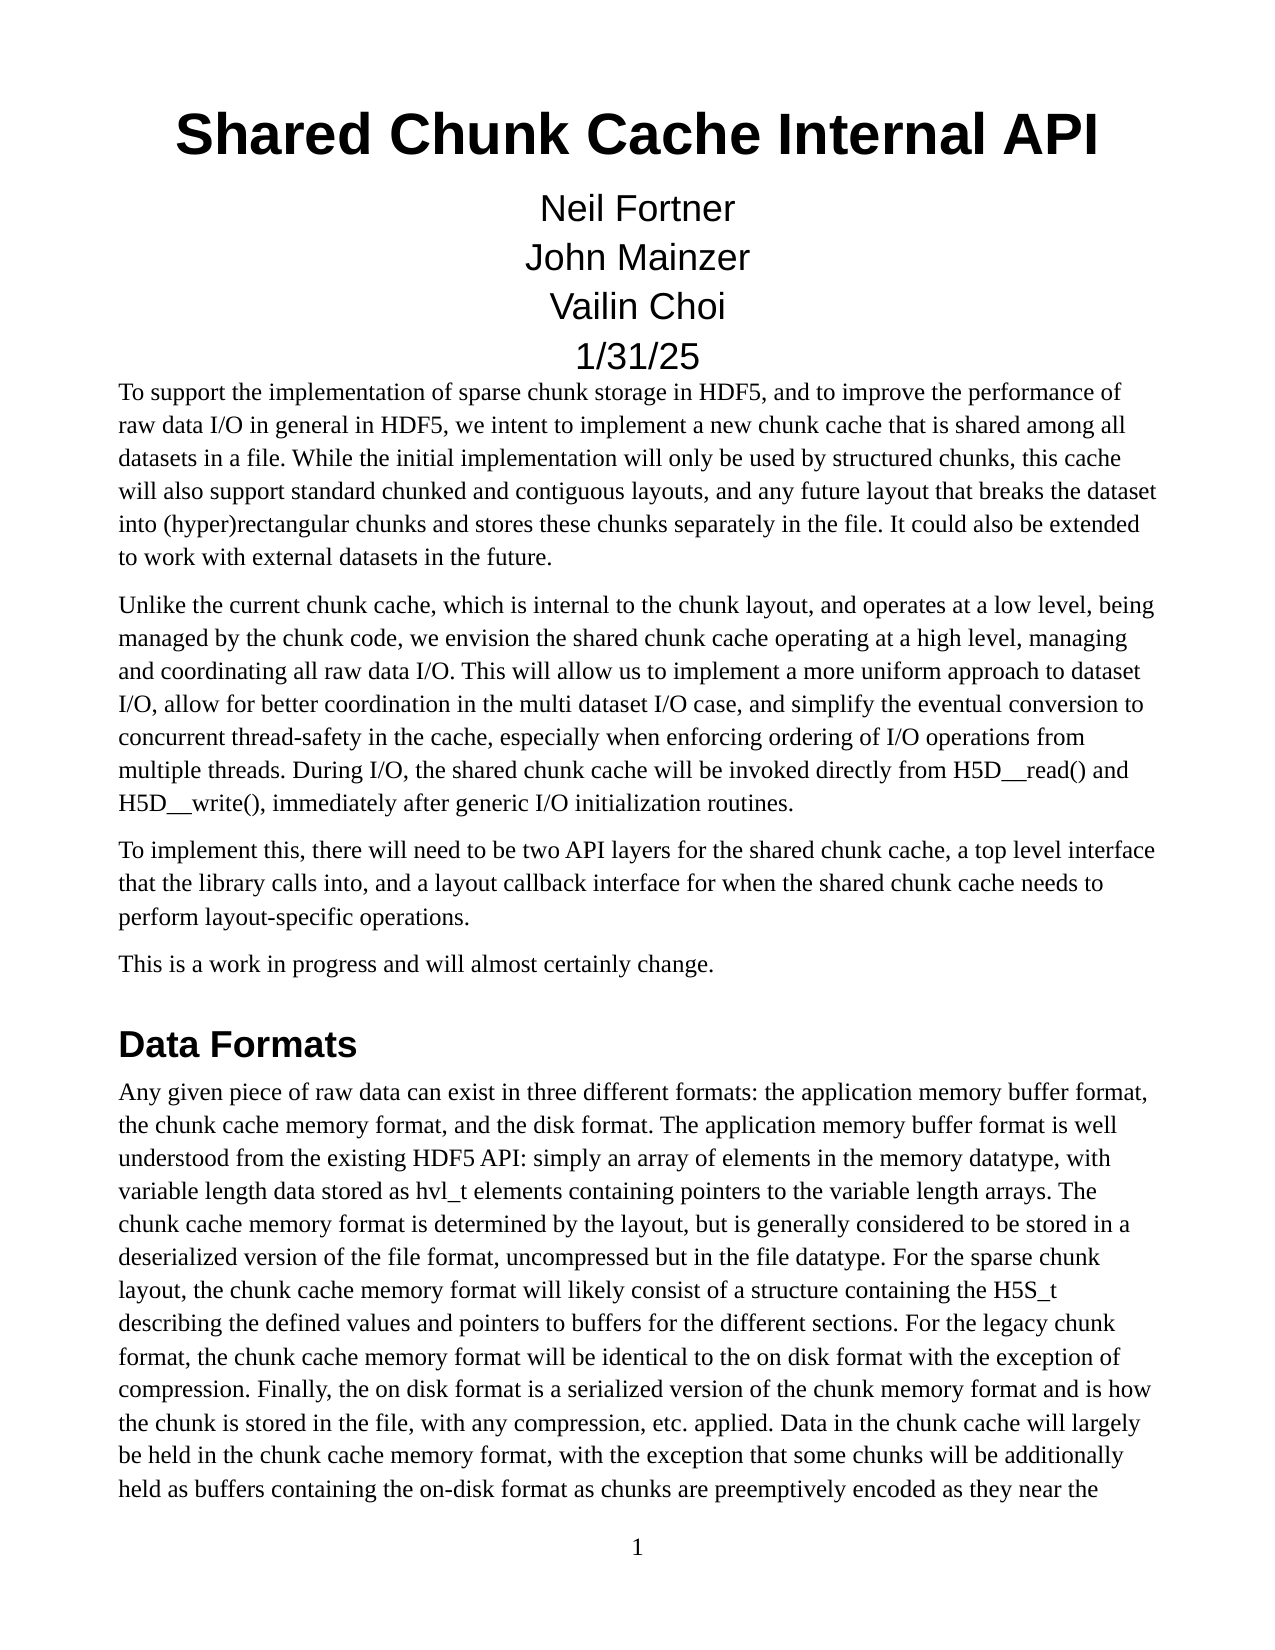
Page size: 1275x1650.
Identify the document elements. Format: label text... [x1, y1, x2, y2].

subtitle Neil Fortner [118, 186, 1157, 229]
text To implement this, there will need to be two API layers for the shared chunk cache, a top level interface that the library calls into, and a layout callback interface for when the shared chunk cache needs to perform layout-specific operations. [118, 836, 1157, 930]
text Unlike the current chunk cache, which is internal to the chunk layout, and operates at a low level, being managed by the chunk code, we envision the shared chunk cache operating at a high level, managing and coordinating all raw data I/O. This will allow us to implement a more uniform approach to dataset I/O, allow for better coordination in the multi dataset I/O case, and simplify the eventual conversion to concurrent thread-safety in the cache, especially when enforcing ordering of I/O operations from multiple threads. During I/O, the shared chunk cache will be invoked directly from H5D__read() and H5D__write(), immediately after generic I/O initialization routines. [118, 590, 1157, 817]
text This is a work in progress and will almost certainly change. [118, 949, 1157, 978]
subtitle Data Formats [118, 1022, 1157, 1065]
subtitle 1/31/25 [118, 334, 1157, 377]
subtitle John Mainzer [118, 235, 1157, 278]
text To support the implementation of sparse chunk storage in HDF5, and to improve the performance of raw data I/O in general in HDF5, we intent to implement a new chunk cache that is shared among all datasets in a file. While the initial implementation will only be used by structured chunks, this cache will also support standard chunked and contiguous layouts, and any future layout that breaks the dataset into (hyper)rectangular chunks and stores these chunks separately in the file. It could also be extended to work with external datasets in the future. [118, 377, 1157, 571]
text Any given piece of raw data can exist in three different formats: the application memory buffer format, the chunk cache memory format, and the disk format. The application memory buffer format is well understood from the existing HDF5 API: simply an array of elements in the memory datatype, with variable length data stored as hvl_t elements containing pointers to the variable length arrays. The chunk cache memory format is determined by the layout, but is generally considered to be stored in a deserialized version of the file format, uncompressed but in the file datatype. For the sparse chunk layout, the chunk cache memory format will likely consist of a structure containing the H5S_t describing the defined values and pointers to buffers for the different sections. For the legacy chunk format, the chunk cache memory format will be identical to the on disk format with the exception of compression. Finally, the on disk format is a serialized version of the chunk memory format and is how the chunk is stored in the file, with any compression, etc. applied. Data in the chunk cache will largely be held in the chunk cache memory format, with the exception that some chunks will be additionally held as buffers containing the on-disk format as chunks are preemptively encoded as they near the [118, 1077, 1157, 1502]
subtitle Vailin Choi [118, 284, 1157, 328]
title Shared Chunk Cache Internal API [118, 100, 1157, 167]
